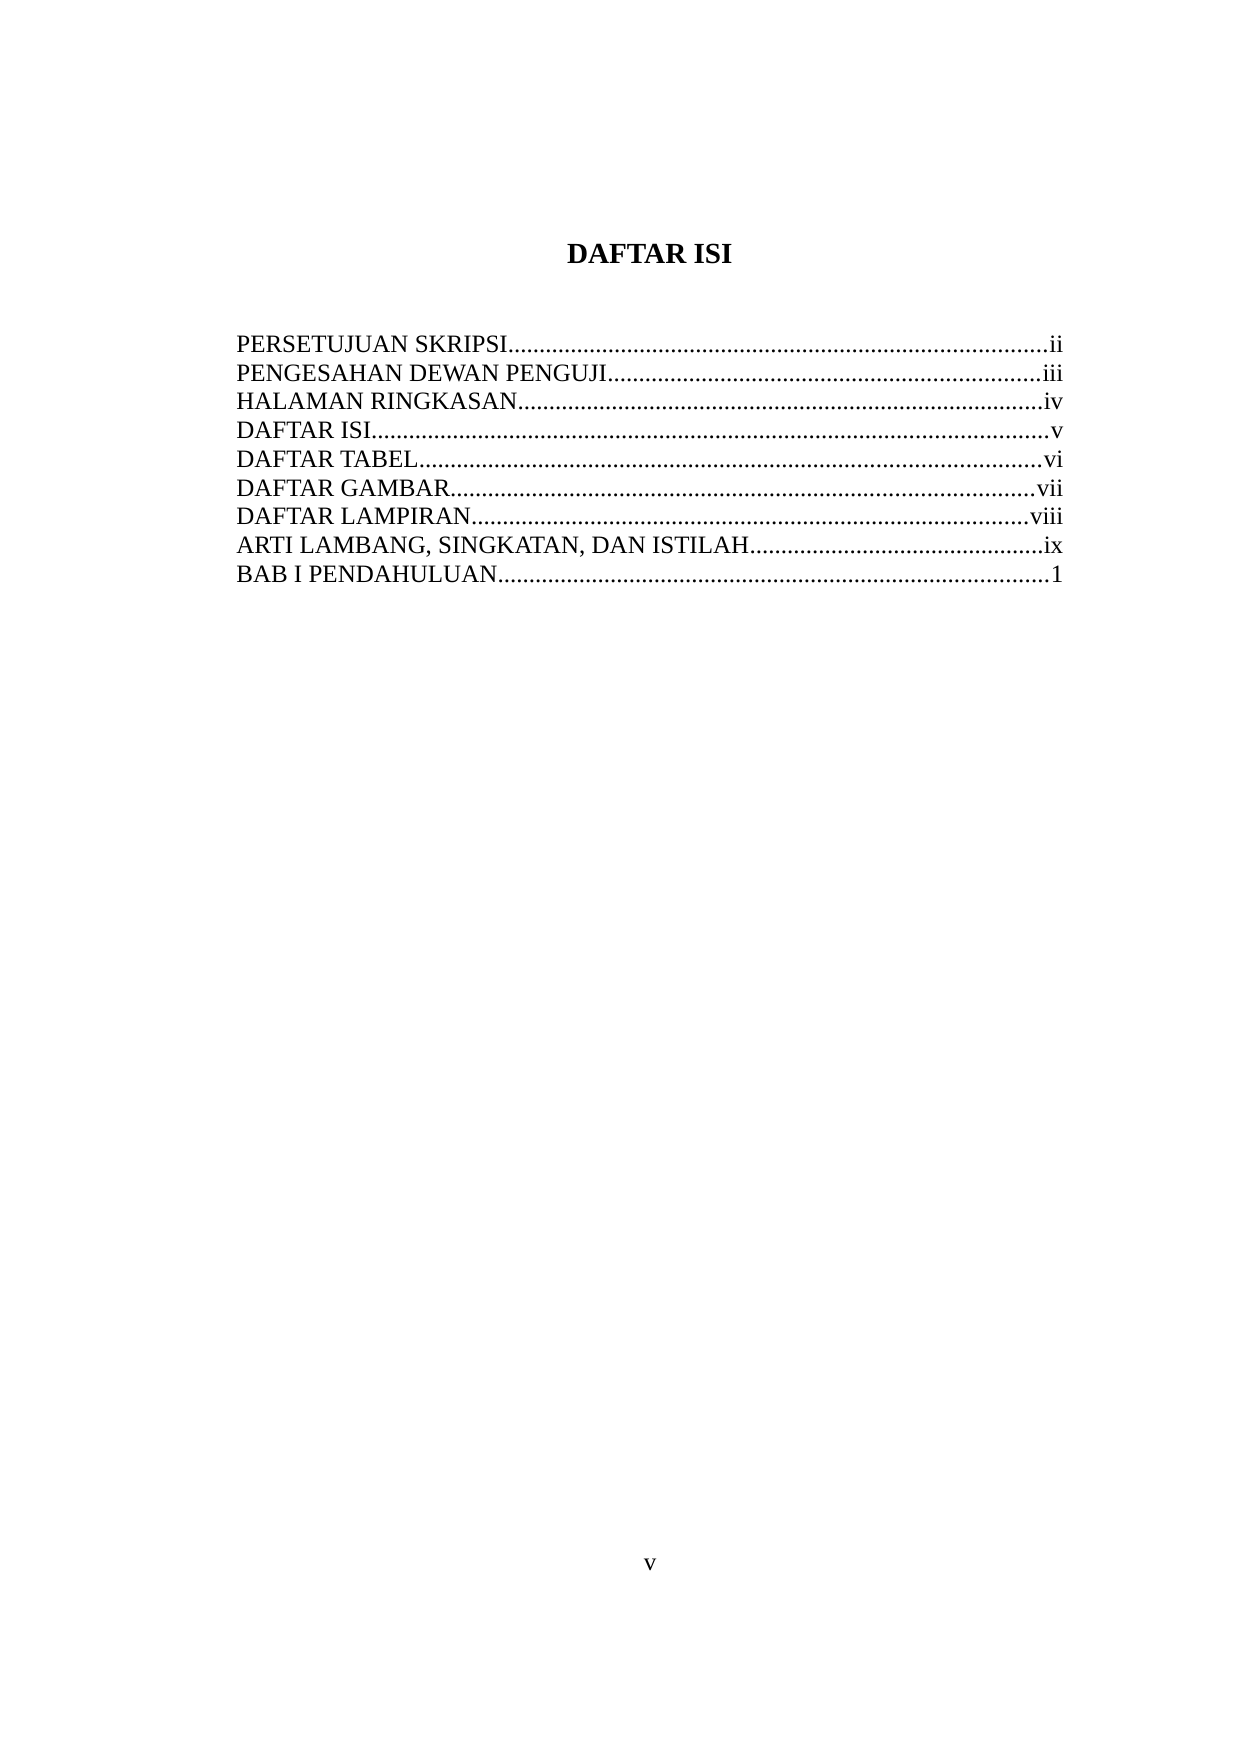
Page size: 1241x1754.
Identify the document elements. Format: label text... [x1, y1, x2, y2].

text DAFTAR ISI v [236, 415, 1063, 444]
text Daftar lampiran viii [236, 501, 1063, 530]
text Halaman ringkasan iv [236, 386, 1063, 415]
text PERSETUJUAN SKRIPSI ii [236, 329, 1063, 358]
text PENGESAHAN DEWAN PENGUJI iii [236, 358, 1063, 386]
text Daftar tabel vi [236, 444, 1063, 473]
text Daftar gambar vii [236, 473, 1063, 501]
text Arti lambang, singkatan, dan istilah ix [236, 530, 1063, 559]
text BAB I Pendahuluan 1 [236, 559, 1063, 588]
subtitle DAFTAR ISI [236, 236, 1063, 270]
